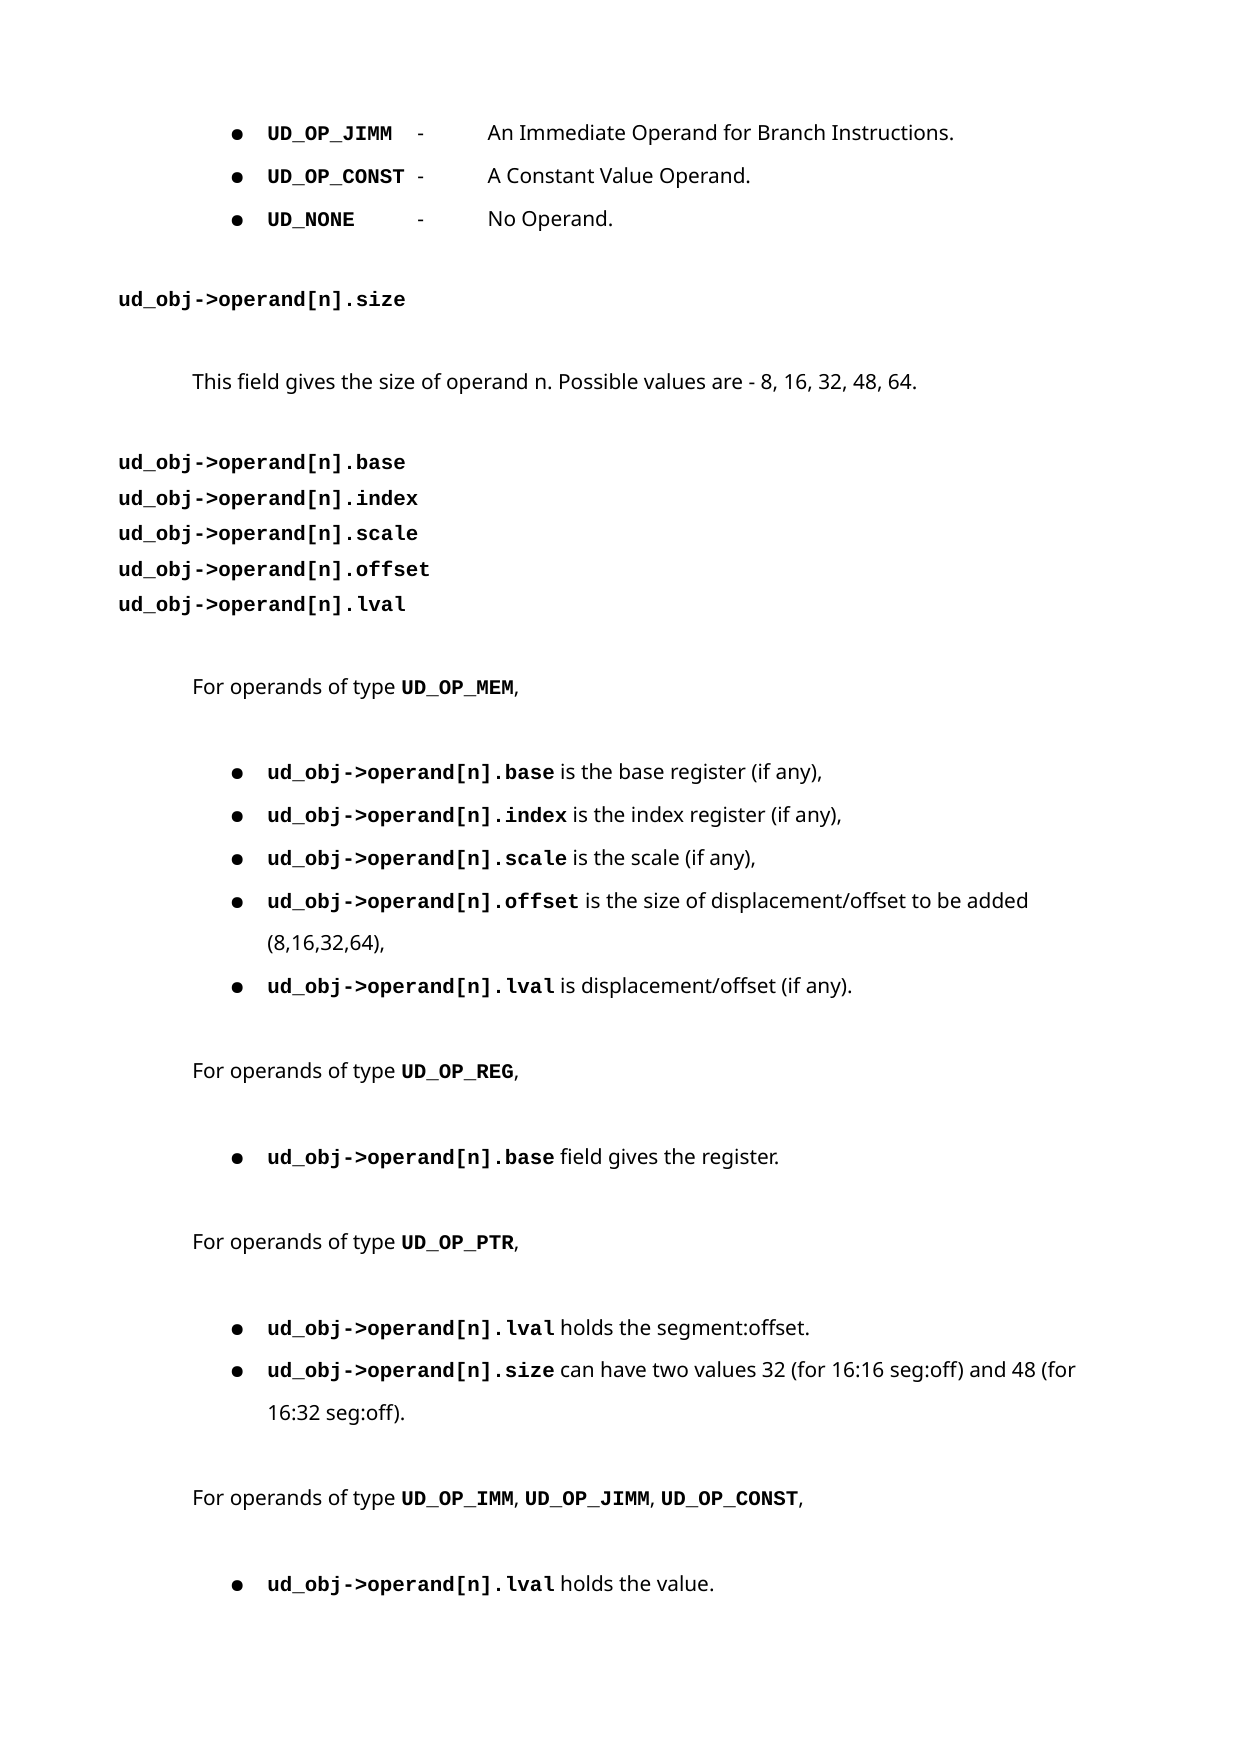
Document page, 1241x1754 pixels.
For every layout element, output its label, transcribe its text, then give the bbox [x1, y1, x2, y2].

list ud_obj->operand[n].lval is displacement/offset (if any). [229, 971, 1122, 1000]
text ud_obj->operand[n].size [118, 289, 1122, 313]
text ud_obj->operand[n].index [118, 488, 1122, 511]
list ud_obj->operand[n].offset is the size of displacement/offset to be added (8,16,32,64), [229, 886, 1122, 957]
text ud_obj->operand[n].scale [118, 523, 1122, 547]
text This field gives the size of operand n. Possible values are - 8, 16, 32, 48, 64. [192, 367, 1122, 396]
text For operands of type UD_OP_MEM, [192, 672, 1122, 743]
list ud_obj->operand[n].lval holds the segment:offset. [229, 1313, 1122, 1341]
text For operands of type UD_OP_REG, [192, 1057, 1122, 1085]
text ud_obj->operand[n].offset [118, 559, 1122, 582]
text ud_obj->operand[n].lval [118, 594, 1122, 618]
list ud_obj->operand[n].lval holds the value. [229, 1569, 1122, 1597]
list UD_OP_CONST - A Constant Value Operand. [229, 161, 1122, 189]
list ud_obj->operand[n].scale is the scale (if any), [229, 843, 1122, 872]
text For operands of type UD_OP_IMM, UD_OP_JIMM, UD_OP_CONST, [192, 1483, 1122, 1555]
list ud_obj->operand[n].base is the base register (if any), [229, 757, 1122, 786]
text ud_obj->operand[n].base [118, 452, 1122, 476]
list ud_obj->operand[n].base field gives the register. [229, 1142, 1122, 1171]
list ud_obj->operand[n].index is the index register (if any), [229, 800, 1122, 829]
text For operands of type UD_OP_PTR, [192, 1227, 1122, 1256]
list UD_OP_JIMM - An Immediate Operand for Branch Instructions. [229, 118, 1122, 147]
list ud_obj->operand[n].size can have two values 32 (for 16:16 seg:off) and 48 (for 16:32 seg:off). [229, 1356, 1122, 1469]
list UD_NONE - No Operand. [229, 204, 1122, 232]
